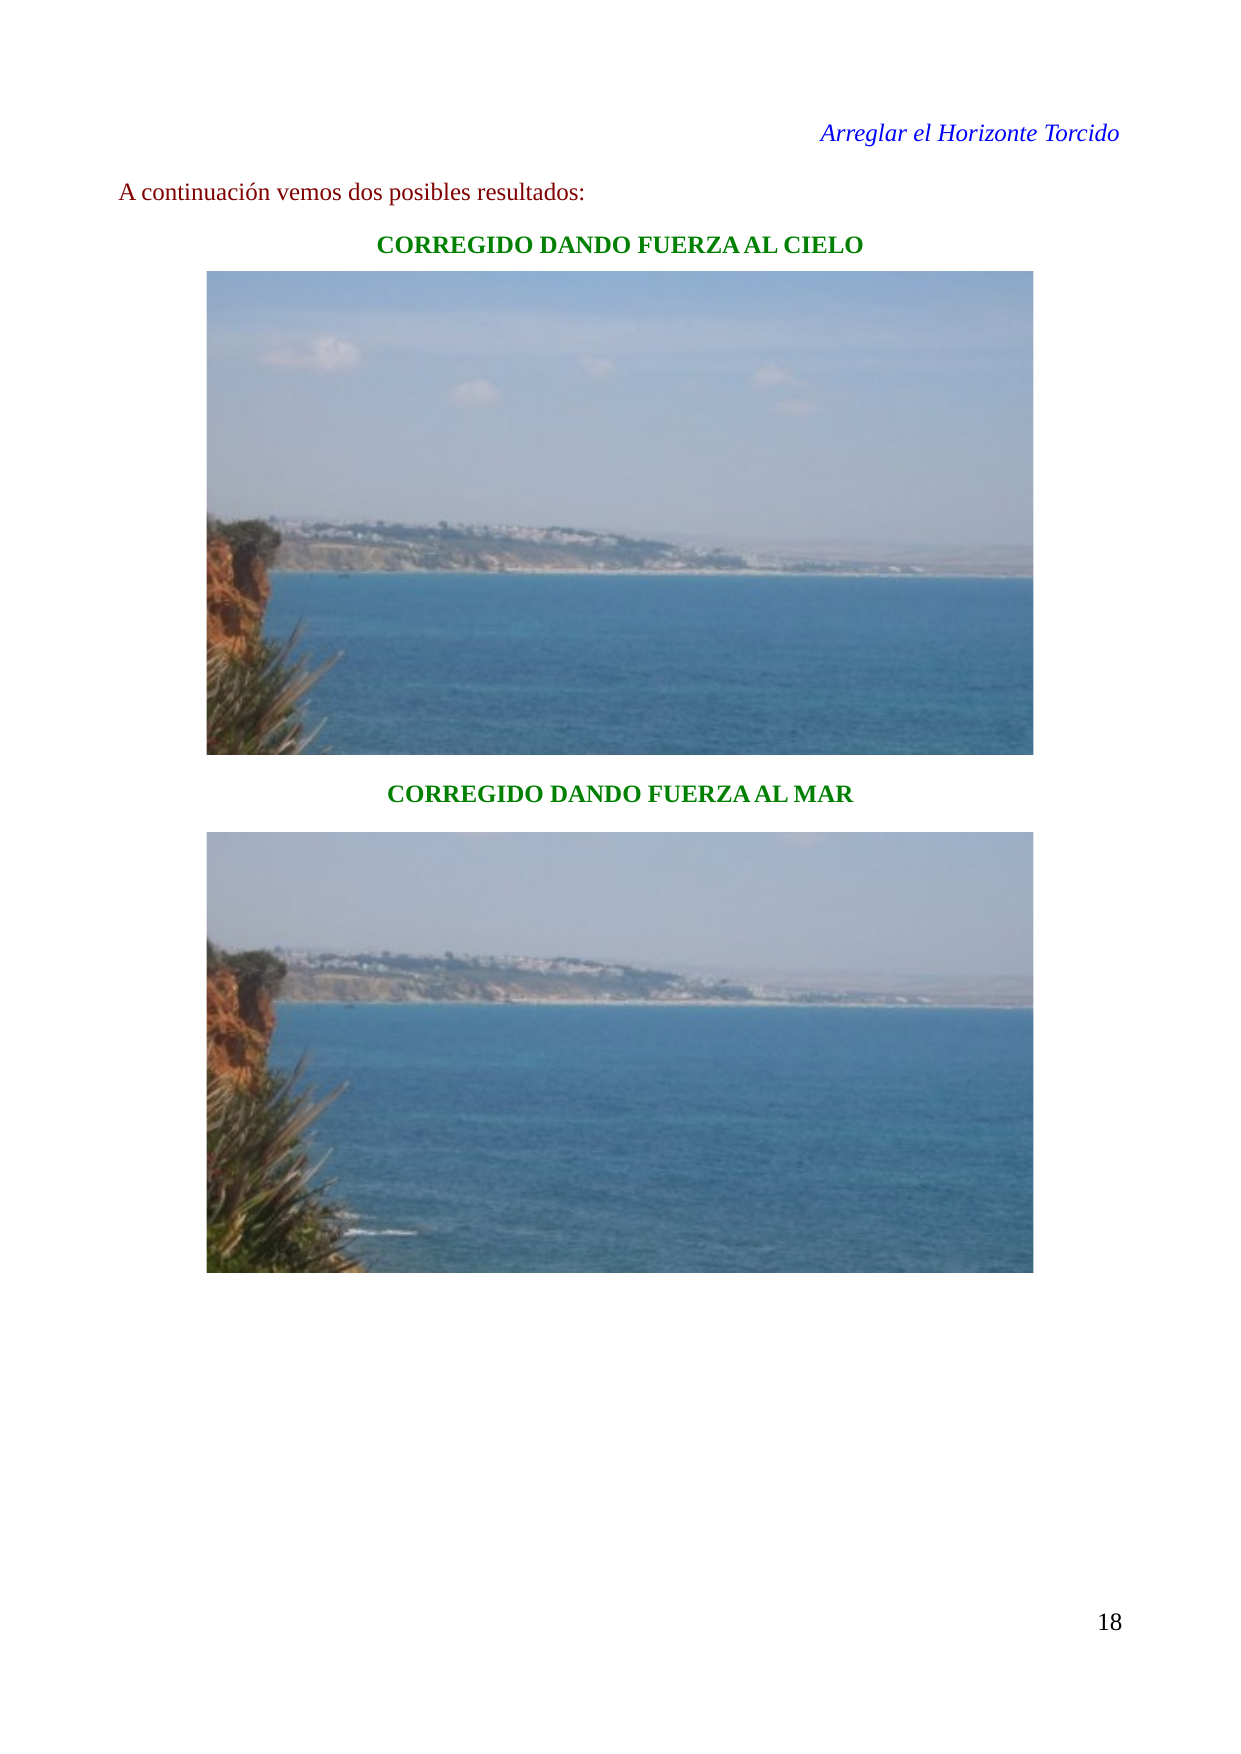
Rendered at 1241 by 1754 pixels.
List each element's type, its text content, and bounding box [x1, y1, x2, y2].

text A continuación vemos dos posibles resultados: [118, 177, 1122, 206]
picture [206, 832, 1034, 1273]
picture [206, 271, 1034, 755]
text CORREGIDO dando fuerza al cielo [118, 230, 1122, 259]
text CORREGIDO dando fuerza al mar [118, 779, 1122, 807]
